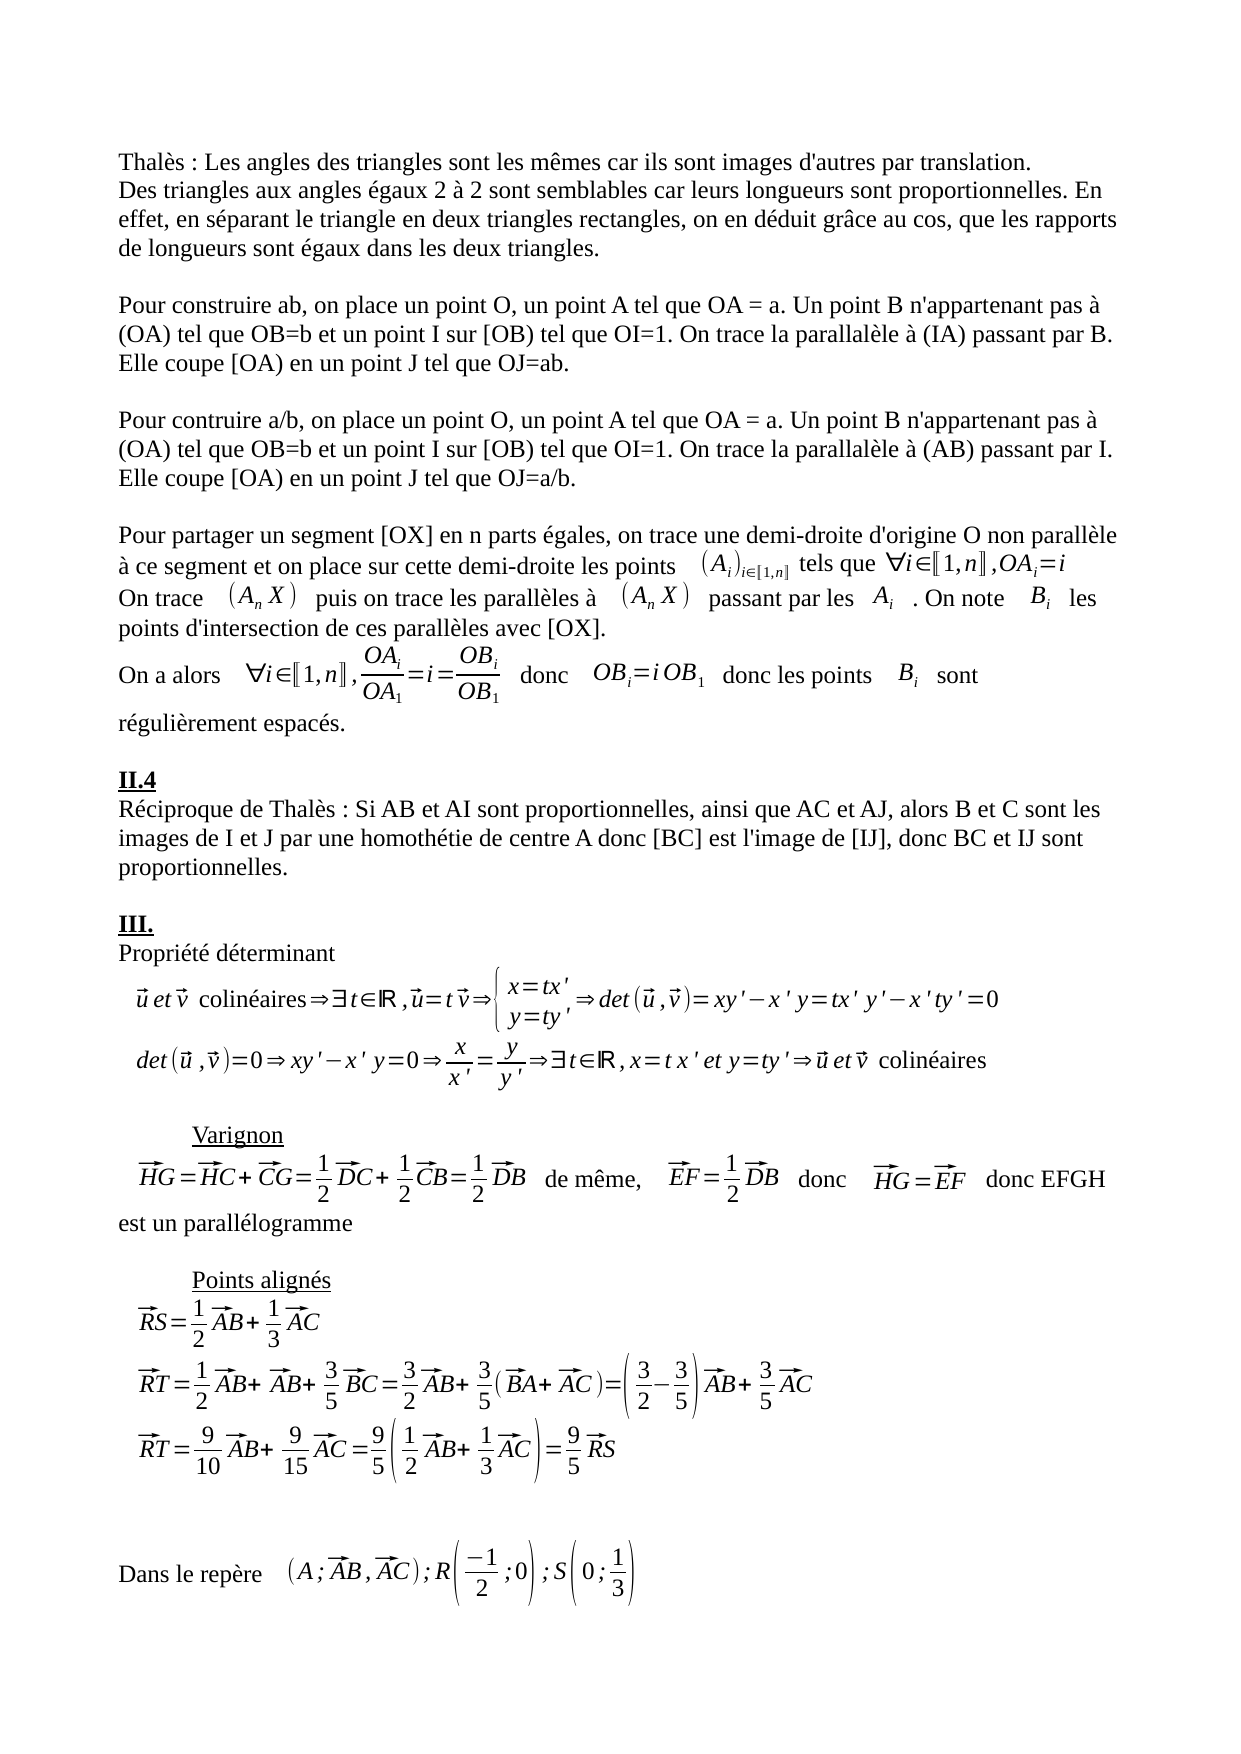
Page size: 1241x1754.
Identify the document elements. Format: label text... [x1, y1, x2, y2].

text II.4 [118, 765, 1122, 794]
text III. [118, 909, 1122, 938]
text Pour construire ab, on place un point O, un point A tel que OA = a. Un point B n'appartenant pas à (OA) tel que OB=b et un point I sur [OB) tel que OI=1. On trace la parallalèle à (IA) passant par B. Elle coupe [OA) en un point J tel que OJ=ab. [118, 291, 1122, 377]
text Dans le repère [118, 1541, 1122, 1606]
text Pour partager un segment [OX] en n parts égales, on trace une demi-droite d'origine O non parallèle à ce segment et on place sur cette demi-droite les points [118, 521, 1122, 581]
text Points alignés [118, 1266, 1122, 1294]
text Thalès : Les angles des triangles sont les mêmes car ils sont images d'autres par translation. [118, 147, 1122, 176]
text Des triangles aux angles égaux 2 à 2 sont semblables car leurs longueurs sont proportionnelles. En effet, en séparant le triangle en deux triangles rectangles, on en déduit grâce au cos, que les rapports de longueurs sont égaux dans les deux triangles. [118, 176, 1122, 262]
text On a alors donc donc les points sont régulièrement espacés. [118, 641, 1122, 737]
text On trace puis on trace les parallèles à passant par les. On note les points d'intersection de ces parallèles avec [OX]. [118, 581, 1122, 641]
text Pour contruire a/b, on place un point O, un point A tel que OA = a. Un point B n'appartenant pas à (OA) tel que OB=b et un point I sur [OB) tel que OI=1. On trace la parallalèle à (AB) passant par I. Elle coupe [OA) en un point J tel que OJ=a/b. [118, 406, 1122, 492]
text de même, donc donc EFGH est un parallélogramme [118, 1149, 1122, 1237]
text Réciproque de Thalès : Si AB et AI sont proportionnelles, ainsi que AC et AJ, alors B et C sont les images de I et J par une homothétie de centre A donc [BC] est l'image de [IJ], donc BC et IJ sont proportionnelles. [118, 794, 1122, 880]
text Varignon [118, 1120, 1122, 1149]
text Propriété déterminant [118, 938, 1122, 967]
